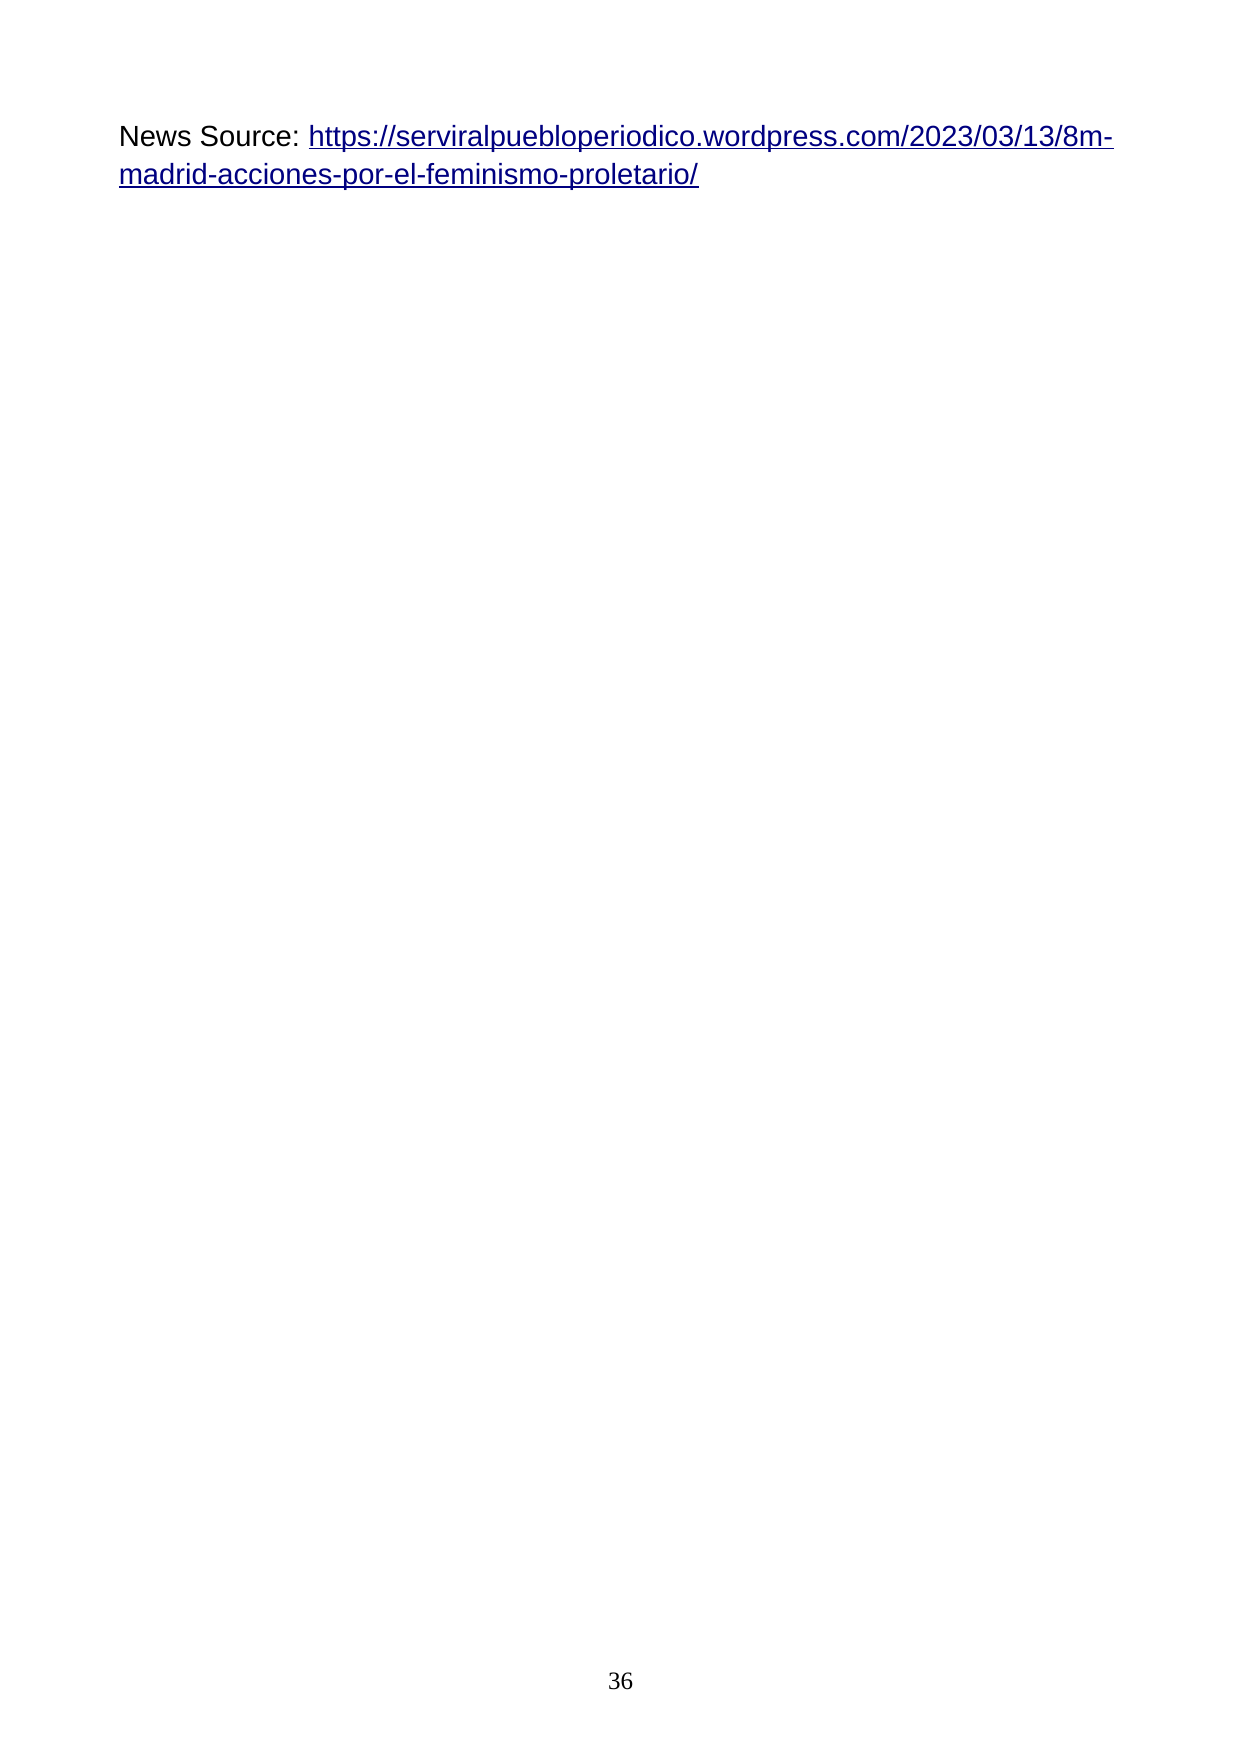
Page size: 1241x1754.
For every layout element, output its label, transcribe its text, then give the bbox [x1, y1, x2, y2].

text News Source: https://serviralpuebloperiodico.wordpress.com/2023/03/13/8m-madrid-acciones-por-el-feminismo-proletario/ [118, 118, 1122, 191]
